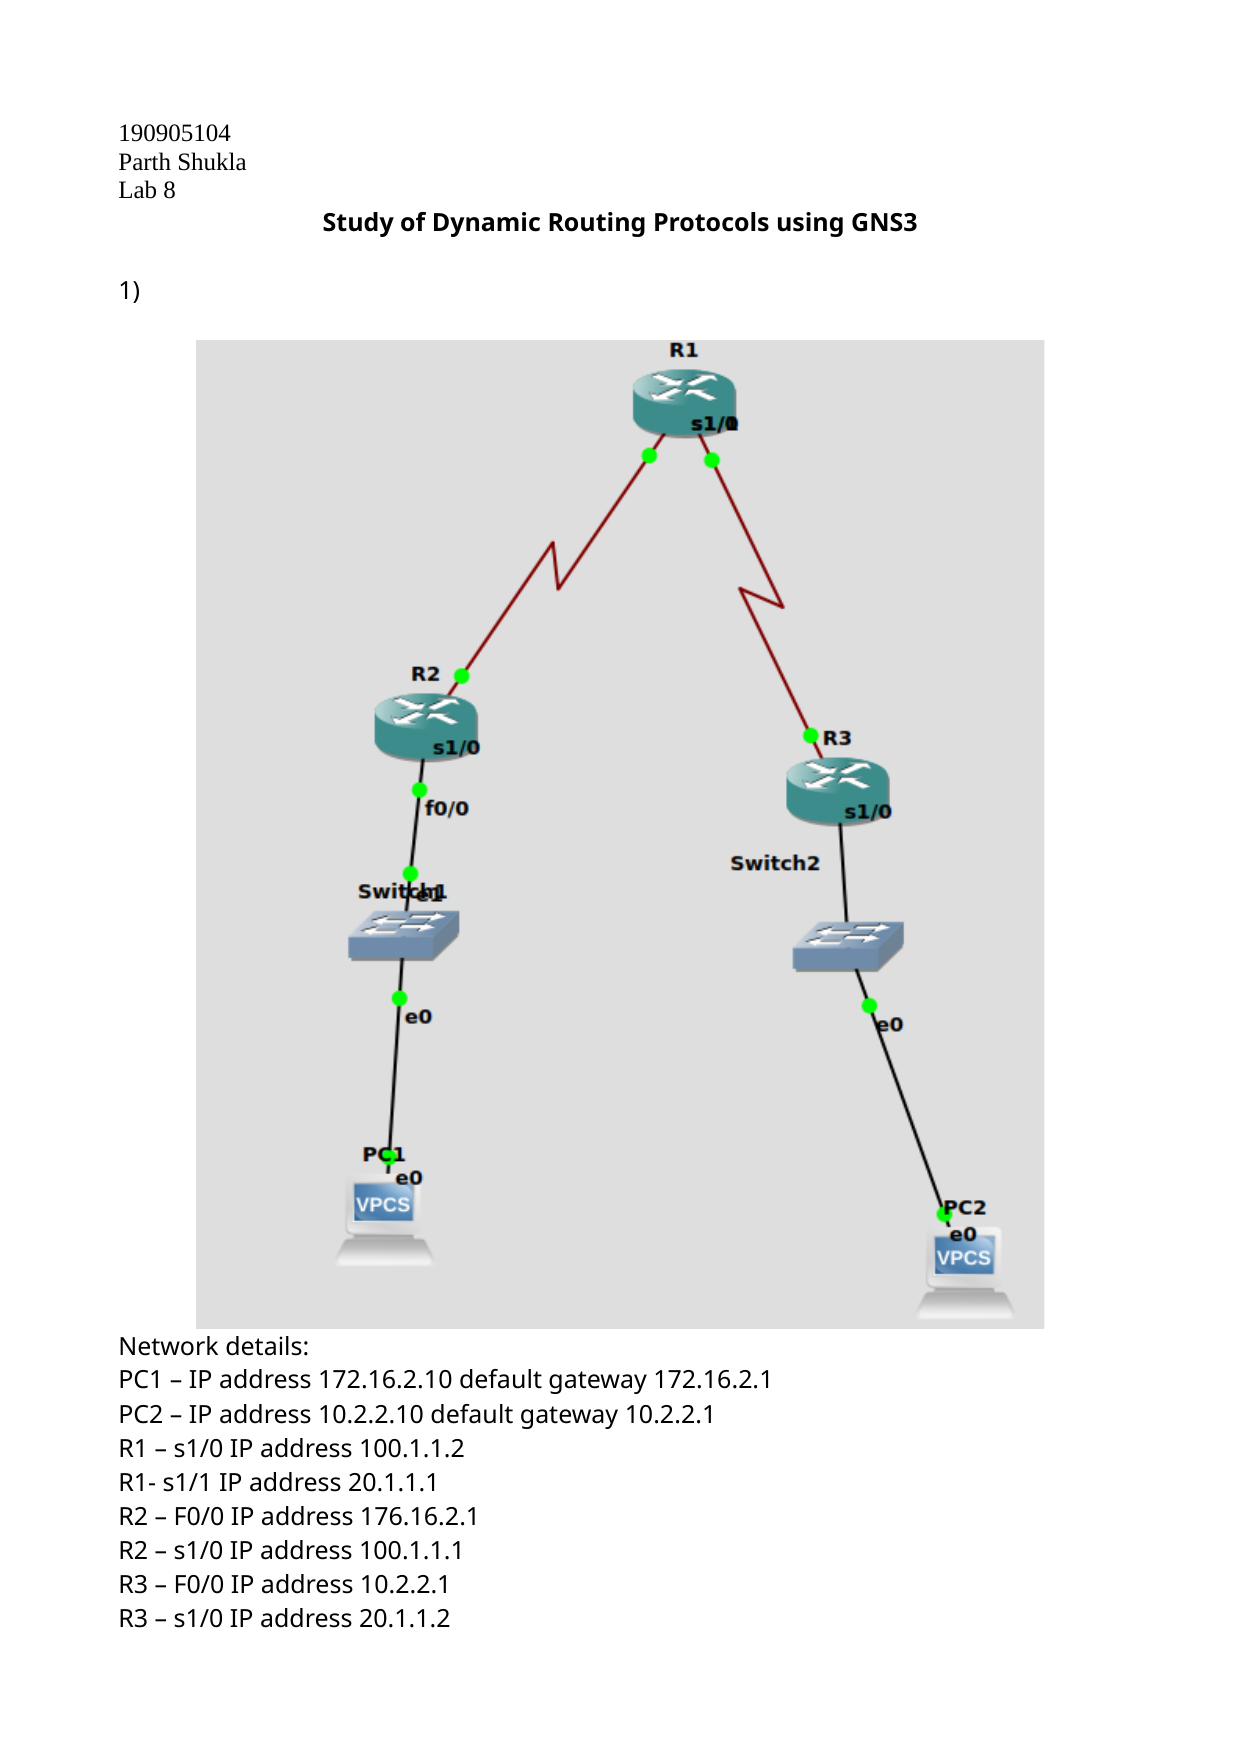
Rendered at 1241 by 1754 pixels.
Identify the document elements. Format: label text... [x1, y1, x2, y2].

text R3 – s1/0 IP address 20.1.1.2 [118, 1601, 1122, 1635]
picture [196, 340, 1045, 1329]
text Parth Shukla [118, 147, 1122, 176]
text Lab 8 [118, 176, 1122, 204]
text R1- s1/1 IP address 20.1.1.1 [118, 1464, 1122, 1498]
text 190905104 [118, 118, 1122, 147]
text Network details: [118, 341, 1122, 1362]
text R2 – s1/0 IP address 100.1.1.1 [118, 1532, 1122, 1567]
text R2 – F0/0 IP address 176.16.2.1 [118, 1498, 1122, 1532]
text Study of Dynamic Routing Protocols using GNS3 [118, 204, 1122, 238]
text R1 – s1/0 IP address 100.1.1.2 [118, 1430, 1122, 1464]
text PC1 – IP address 172.16.2.10 default gateway 172.16.2.1 [118, 1362, 1122, 1396]
text PC2 – IP address 10.2.2.10 default gateway 10.2.2.1 [118, 1396, 1122, 1430]
text 1) [118, 272, 1122, 307]
text R3 – F0/0 IP address 10.2.2.1 [118, 1567, 1122, 1601]
